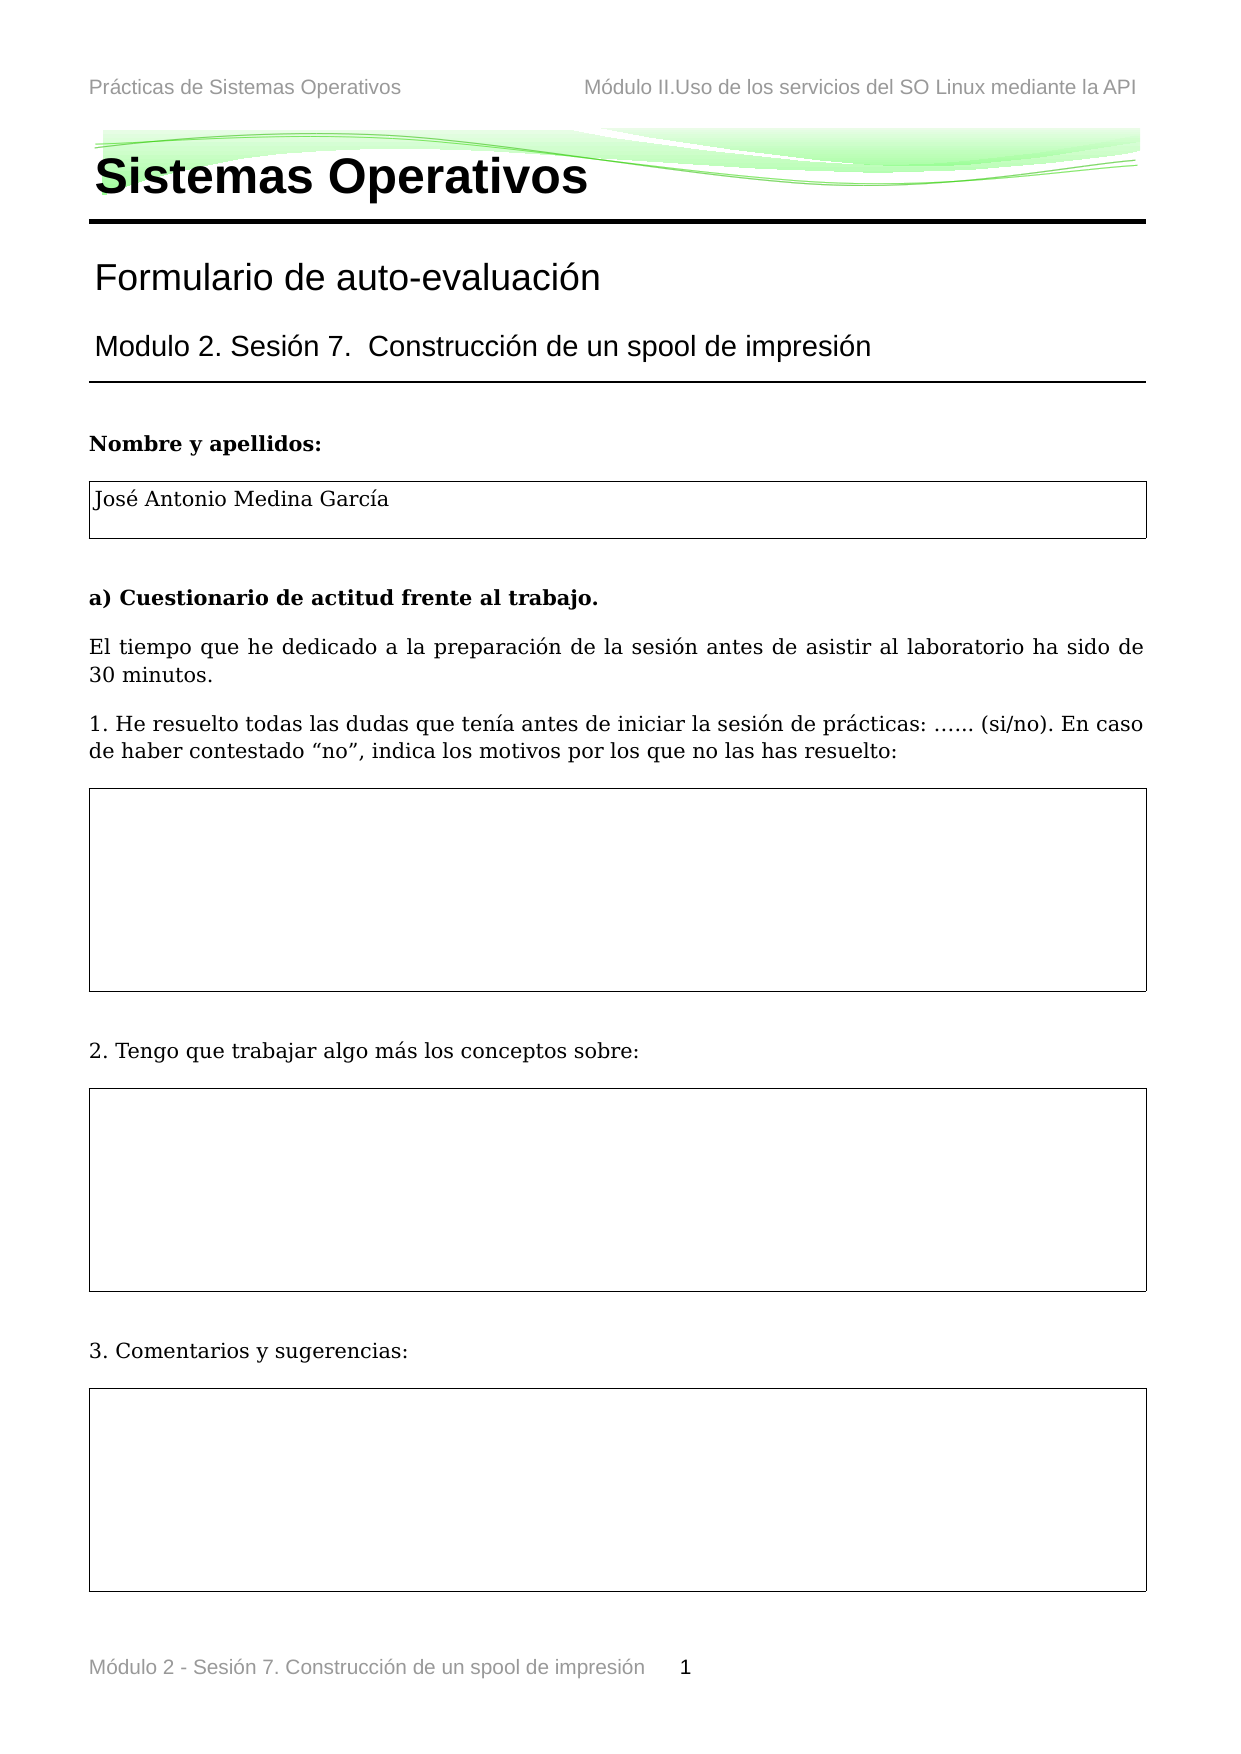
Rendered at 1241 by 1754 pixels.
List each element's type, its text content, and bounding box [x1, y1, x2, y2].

table_header Sistemas Operativos [89, 123, 1146, 219]
table_header [90, 1389, 1146, 1591]
text 3. Comentarios y sugerencias: [89, 1339, 1146, 1364]
text 2. Tengo que trabajar algo más los conceptos sobre: [89, 1039, 1146, 1064]
table_header José Antonio Medina García [90, 482, 1146, 537]
text Nombre y apellidos: [89, 432, 1146, 456]
picture [94, 128, 1141, 195]
text a) Cuestionario de actitud frente al trabajo. [89, 586, 1146, 611]
table_header [90, 1089, 1146, 1291]
table_header [90, 789, 1146, 991]
picture [376, 171, 387, 189]
text El tiempo que he dedicado a la preparación de la sesión antes de asistir al laboratorio ha sido de 30 minutos. [89, 635, 1146, 687]
table_header Formulario de auto-evaluación Modulo 2. Sesión 7. Construcción de un spool de impresión [89, 224, 1146, 381]
text 1. He resuelto todas las dudas que tenía antes de iniciar la sesión de prácticas: …... (si/no). En caso de haber contestado “no”, indica los motivos por los que no las has resuelto: [89, 712, 1146, 764]
